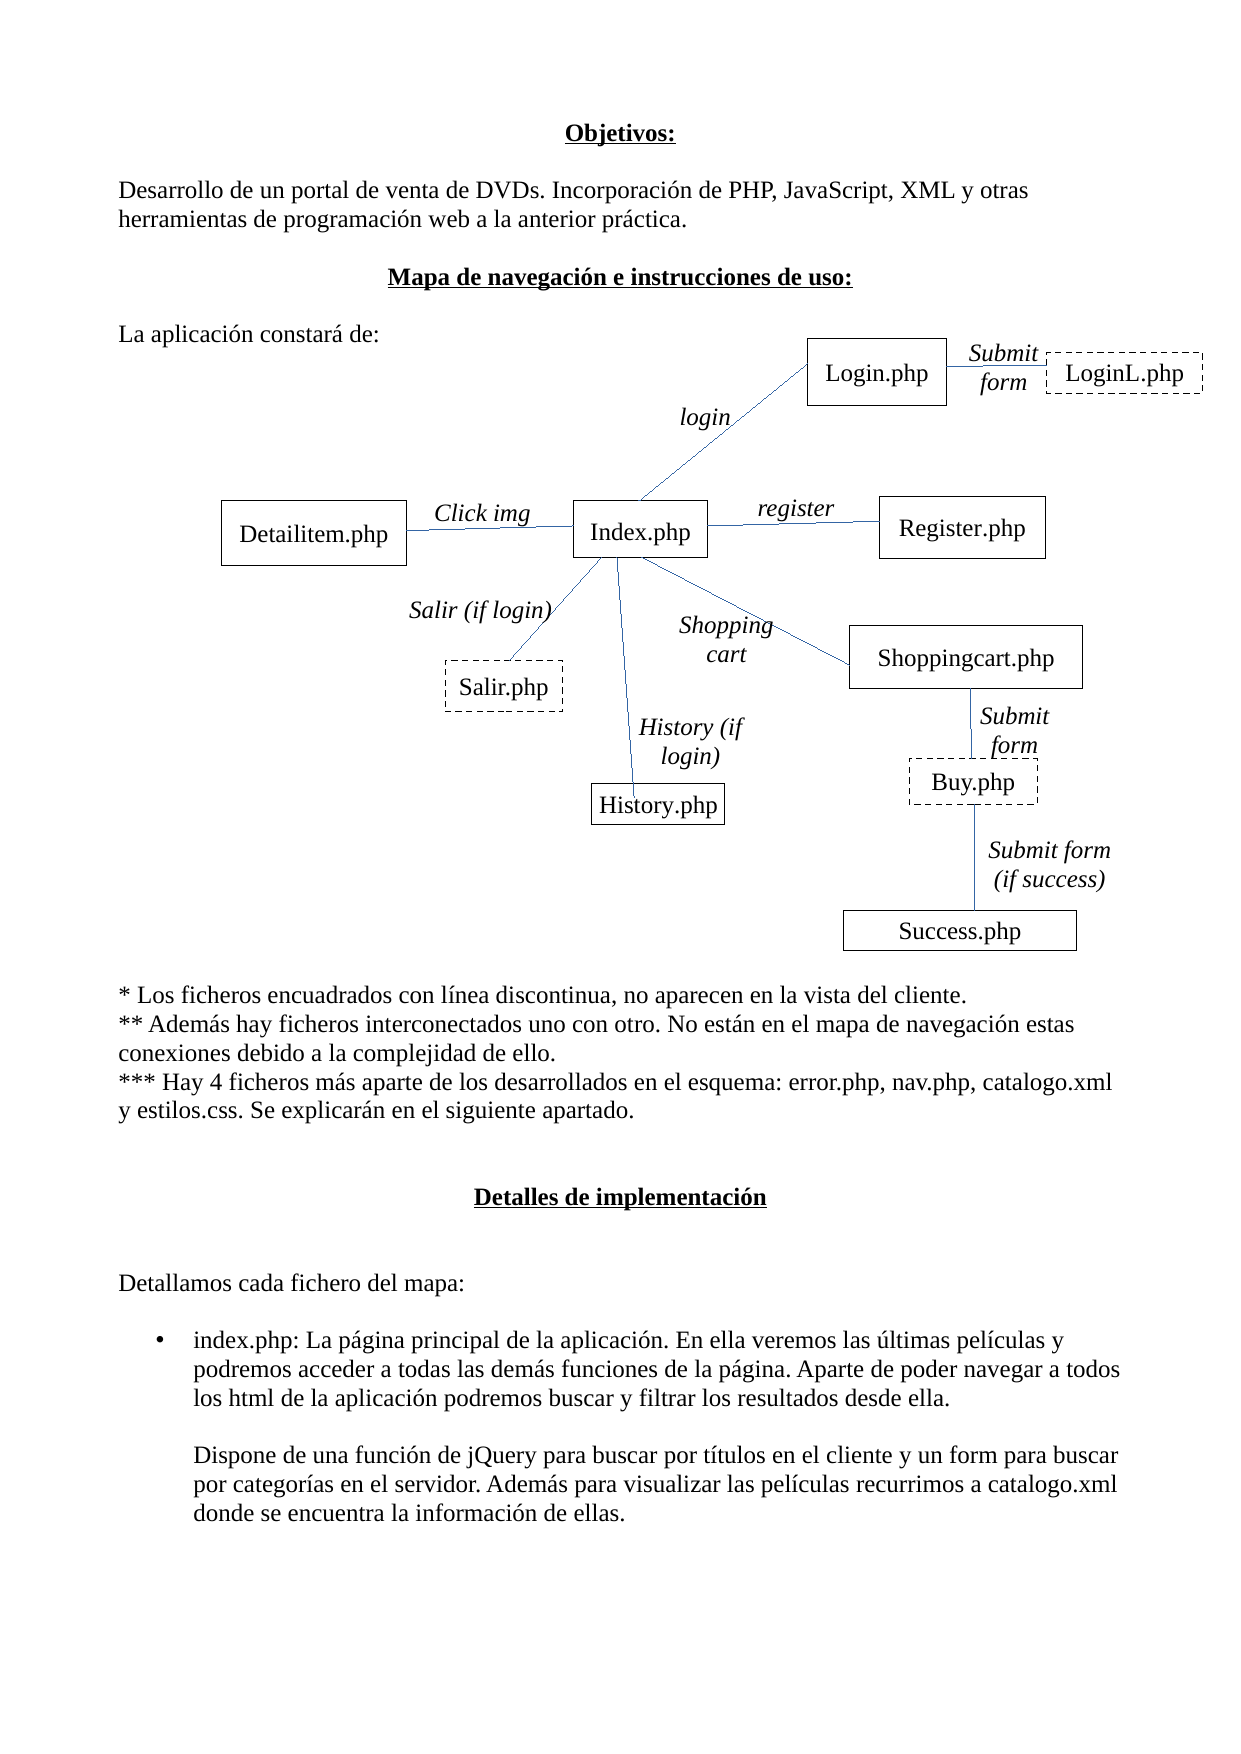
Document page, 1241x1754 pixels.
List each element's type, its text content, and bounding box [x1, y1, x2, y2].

text * Los ficheros encuadrados con línea discontinua, no aparecen en la vista del cliente. [118, 981, 1122, 1009]
text Desarrollo de un portal de venta de DVDs. Incorporación de PHP, JavaScript, XML y otras herramientas de programación web a la anterior práctica. [118, 176, 1122, 233]
text *** Hay 4 ficheros más aparte de los desarrollados en el esquema: error.php, nav.php, catalogo.xml y estilos.css. Se explicarán en el siguiente apartado. [118, 1067, 1122, 1124]
text Objetivos: [118, 118, 1122, 147]
text Detallamos cada fichero del mapa: [118, 1268, 1122, 1297]
list los html de la aplicación podremos buscar y filtrar los resultados desde ella. [156, 1383, 1122, 1412]
text La aplicación constará de: [118, 319, 1122, 348]
list Dispone de una función de jQuery para buscar por títulos en el cliente y un form para buscar por categorías en el servidor. Además para visualizar las películas recurrimos a catalogo.xml donde se encuentra la información de ellas. [156, 1441, 1122, 1527]
text ** Además hay ficheros interconectados uno con otro. No están en el mapa de navegación estas conexiones debido a la complejidad de ello. [118, 1009, 1122, 1067]
text Mapa de navegación e instrucciones de uso: [118, 262, 1122, 291]
list index.php: La página principal de la aplicación. En ella veremos las últimas películas y [156, 1326, 1122, 1354]
text Detalles de implementación [118, 1182, 1122, 1211]
list podremos acceder a todas las demás funciones de la página. Aparte de poder navegar a todos [156, 1354, 1122, 1383]
